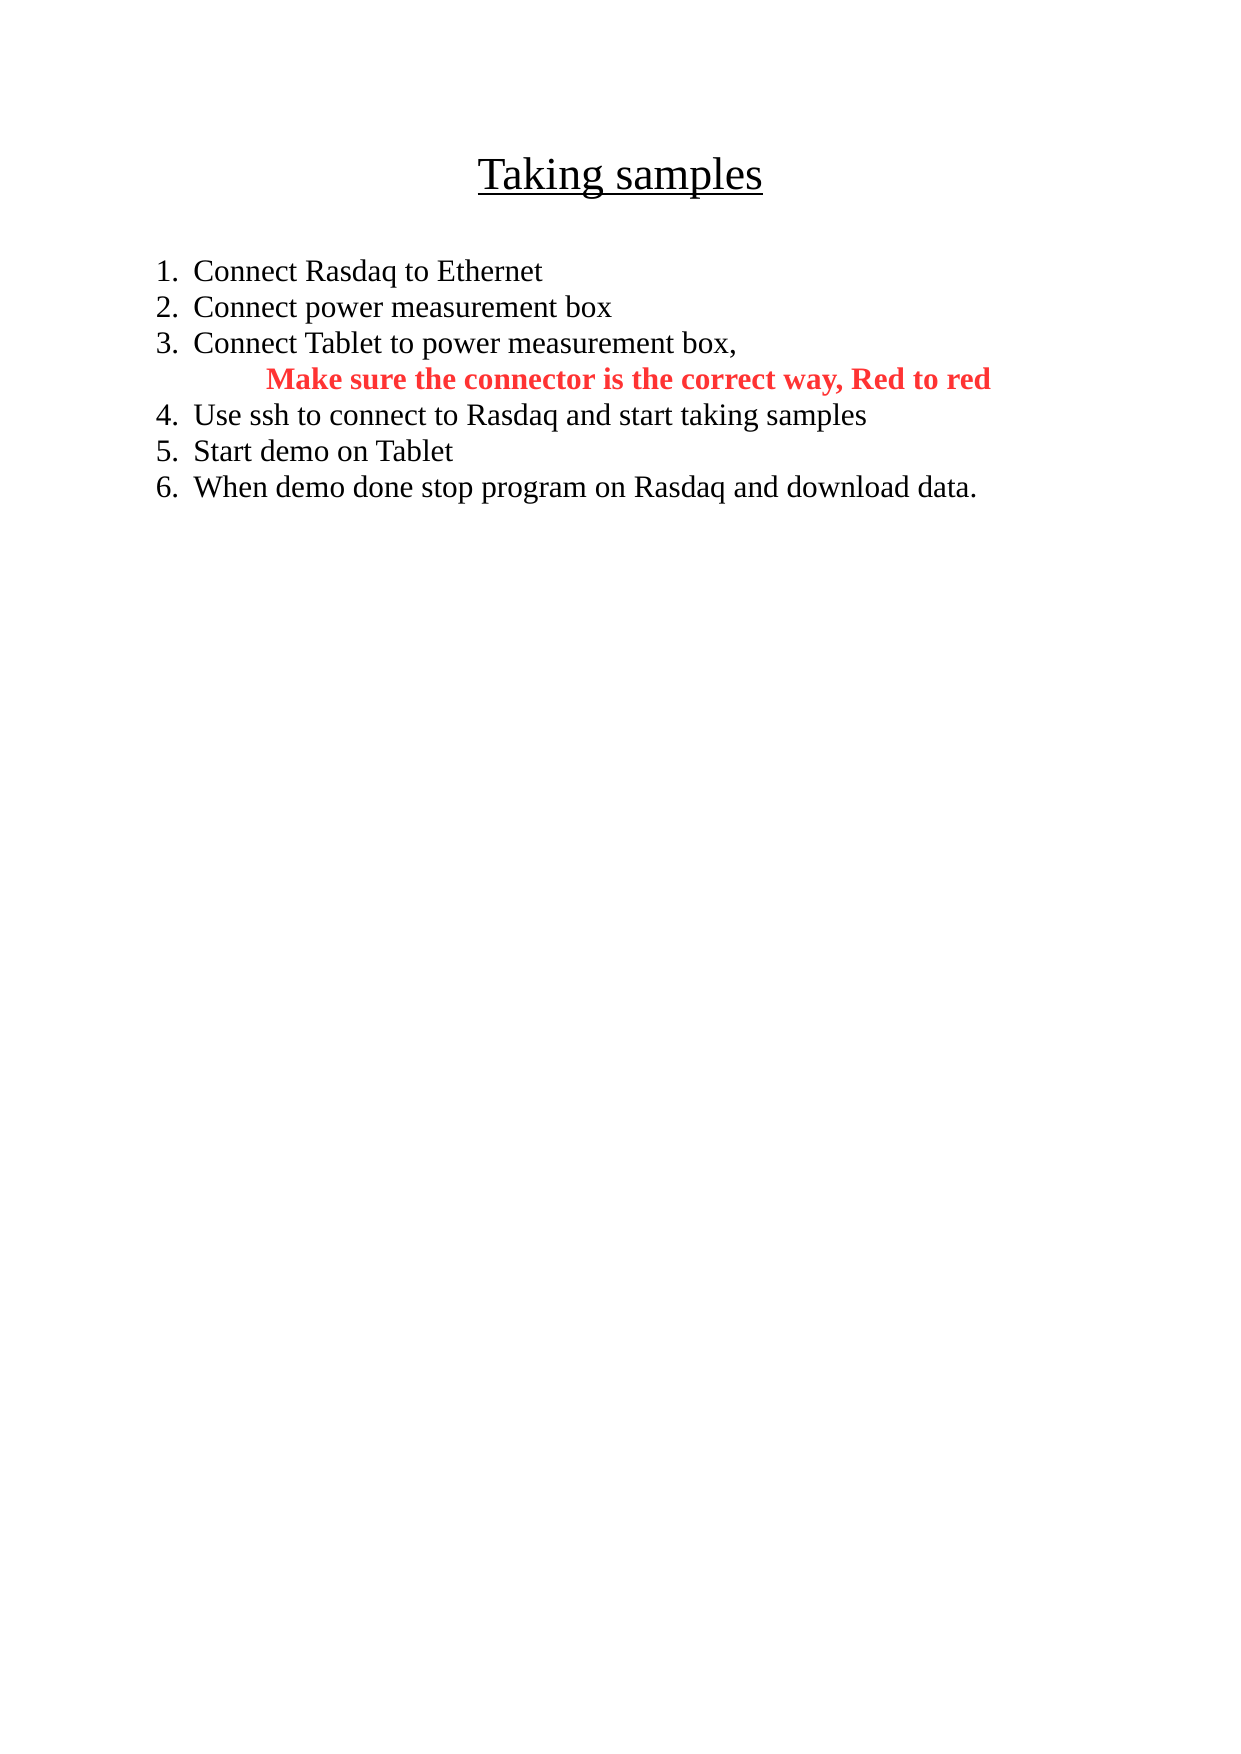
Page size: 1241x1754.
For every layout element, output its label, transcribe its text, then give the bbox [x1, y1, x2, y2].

text Taking samples [118, 147, 1122, 199]
text Make sure the connector is the correct way, Red to red [118, 360, 1122, 396]
list Connect Tablet to power measurement box, [156, 324, 1122, 360]
list Use ssh to connect to Rasdaq and start taking samples [156, 396, 1122, 432]
list Connect Rasdaq to Ethernet [156, 252, 1122, 288]
list Connect power measurement box [156, 288, 1122, 324]
list Start demo on Tablet [156, 432, 1122, 468]
list When demo done stop program on Rasdaq and download data. [156, 468, 1122, 504]
